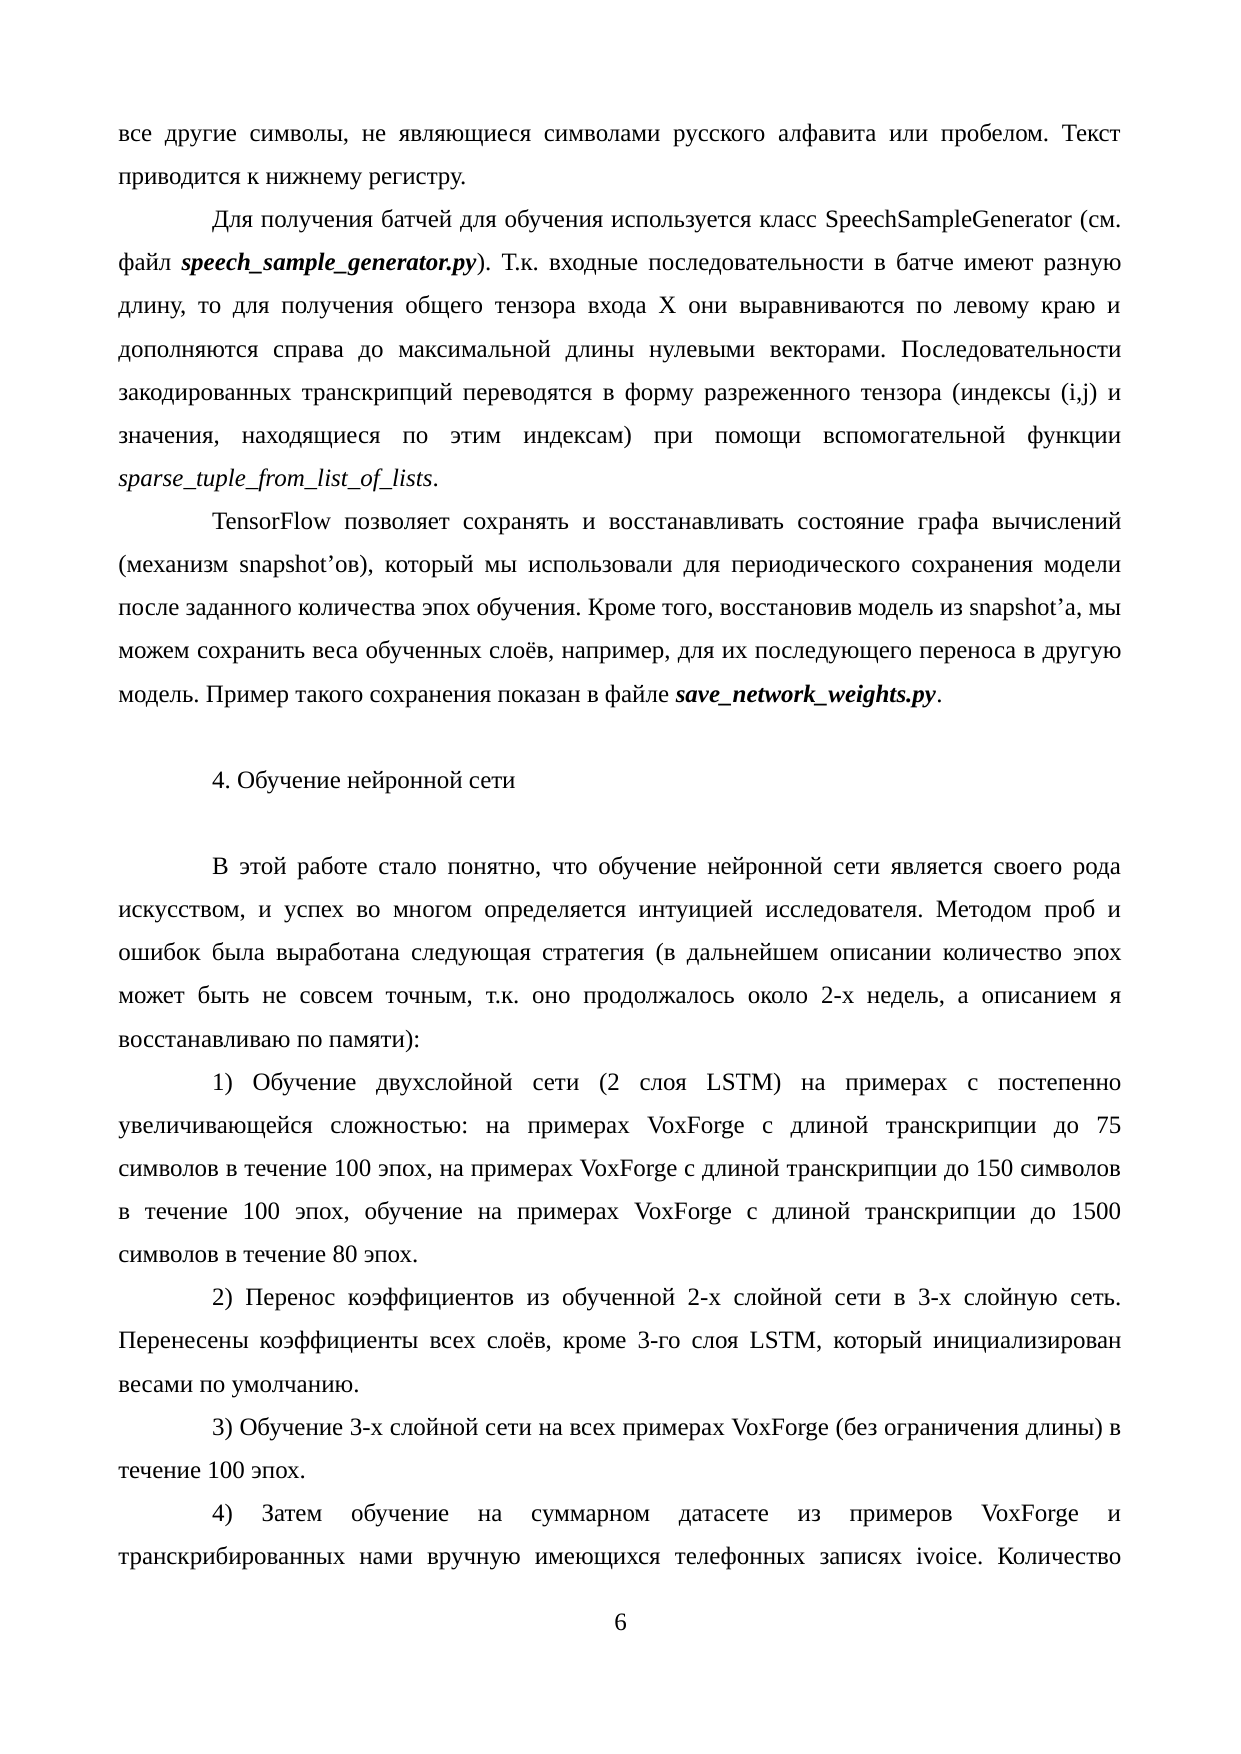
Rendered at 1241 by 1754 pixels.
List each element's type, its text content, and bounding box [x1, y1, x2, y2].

text 4. Обучение нейронной сети [118, 765, 1122, 794]
text TensorFlow позволяет сохранять и восстанавливать состояние графа вычислений (механизм snapshot’ов), который мы использовали для периодического сохранения модели после заданного количества эпох обучения. Кроме того, восстановив модель из snapshot’а, мы можем сохранить веса обученных слоёв, например, для их последующего переноса в другую модель. Пример такого сохранения показан в файле save_network_weights.py. [118, 506, 1122, 707]
text 1) Обучение двухслойной сети (2 слоя LSTM) на примерах с постепенно увеличивающейся сложностью: на примерах VoxForge с длиной транскрипции до 75 символов в течение 100 эпох, на примерах VoxForge с длиной транскрипции до 150 символов в течение 100 эпох, обучение на примерах VoxForge с длиной транскрипции до 1500 символов в течение 80 эпох. [118, 1067, 1122, 1268]
text 3) Обучение 3-х слойной сети на всех примерах VoxForge (без ограничения длины) в течение 100 эпох. [118, 1412, 1122, 1484]
text 2) Перенос коэффициентов из обученной 2-х слойной сети в 3-х слойную сеть. Перенесены коэффициенты всех слоёв, кроме 3-го слоя LSTM, который инициализирован весами по умолчанию. [118, 1282, 1122, 1397]
text Для получения батчей для обучения используется класс SpeechSampleGenerator (см. файл speech_sample_generator.py). Т.к. входные последовательности в батче имеют разную длину, то для получения общего тензора входа X они выравниваются по левому краю и дополняются справа до максимальной длины нулевыми векторами. Последовательности закодированных транскрипций переводятся в форму разреженного тензора (индексы (i,j) и значения, находящиеся по этим индексам) при помощи вспомогательной функции sparse_tuple_from_list_of_lists. [118, 204, 1122, 492]
text В этой работе стало понятно, что обучение нейронной сети является своего рода искусством, и успех во многом определяется интуицией исследователя. Методом проб и ошибок была выработана следующая стратегия (в дальнейшем описании количество эпох может быть не совсем точным, т.к. оно продолжалось около 2-х недель, а описанием я восстанавливаю по памяти): [118, 851, 1122, 1052]
text все другие символы, не являющиеся символами русского алфавита или пробелом. Текст приводится к нижнему регистру. [118, 118, 1122, 190]
text 4) Затем обучение на суммарном датасете из примеров VoxForge и транскрибированных нами вручную имеющихся телефонных записях ivoice. Количество [118, 1498, 1122, 1570]
